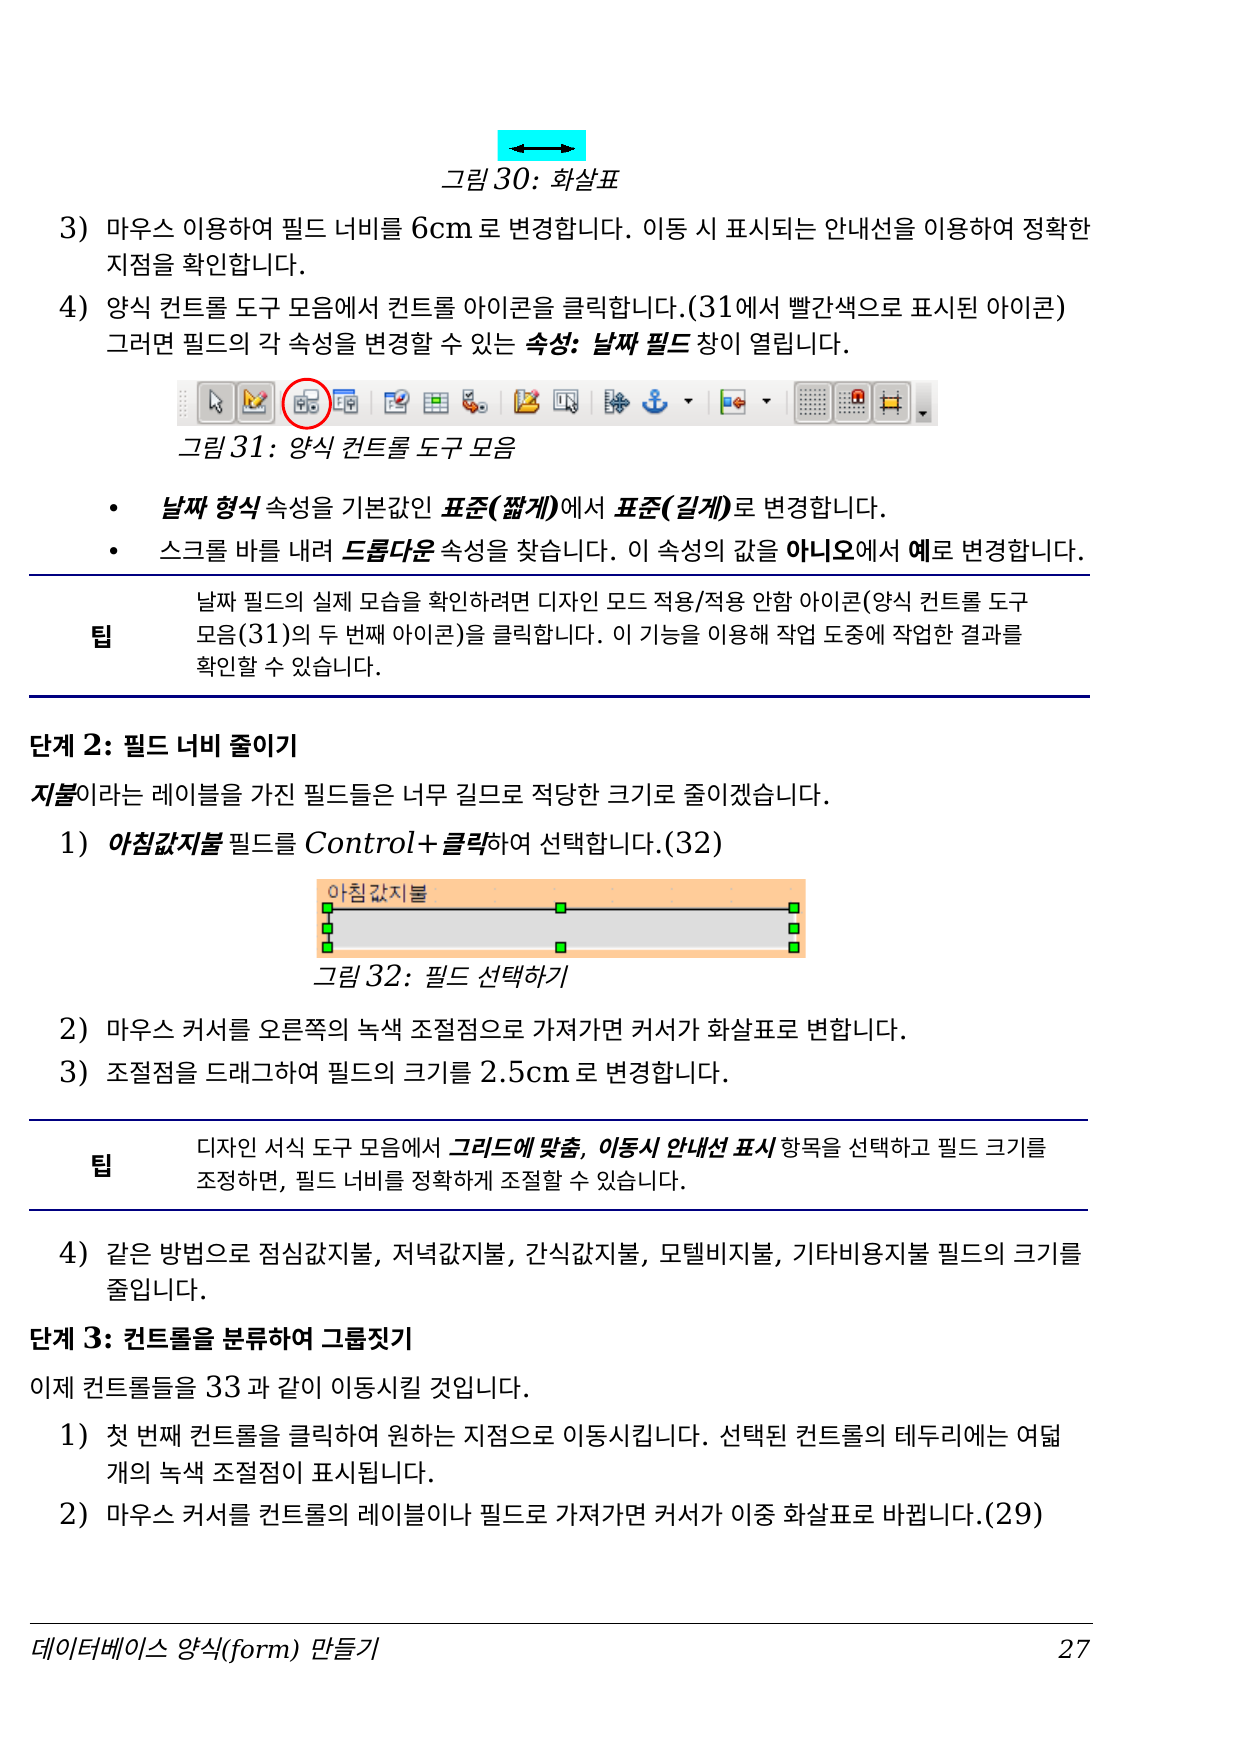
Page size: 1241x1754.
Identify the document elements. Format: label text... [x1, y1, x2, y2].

list 스크롤 바를 내려 드롭다운 속성을 찾습니다. 이 속성의 값을 아니오에서 예로 변경합니다. [106, 531, 1093, 567]
list 마우스 커서를 컨트롤의 레이블이나 필드로 가져가면 커서가 이중 화살표로 바뀝니다.(그림 29) [88, 1496, 1093, 1532]
list 날짜 형식 속성을 기본값인 표준(짧게)에서 표준(길게)로 변경합니다. [106, 488, 1093, 525]
list 그림 30: 화살표 [440, 130, 643, 197]
list 조절점을 드래그하여 필드의 크기를 2.5cm로 변경합니다. [88, 1053, 1093, 1089]
picture [319, 380, 938, 426]
picture [177, 380, 294, 426]
picture [497, 130, 586, 161]
list 아침값지불 필드를 Control+클릭하여 선택합니다.(그림 32) [88, 824, 1093, 861]
picture [316, 879, 806, 958]
list 마우스 커서를 오른쪽의 녹색 조절점으로 가져가면 커서가 화살표로 변합니다. [88, 1011, 1093, 1047]
table_header 디자인 서식 도구 모음에서 그리드에 맞춤, 이동시 안내선 표시 항목을 선택하고 필드 크기를 조정하면, 필드 너비를 정확하게 조절할 수 있습니다. [175, 1121, 1088, 1208]
text 지불이라는 레이블을 가진 필드들은 너무 길므로 적당한 크기로 줄이겠습니다. [29, 776, 1093, 812]
text 그림 31: 양식 컨트롤 도구 모음 [177, 379, 945, 464]
table_header 팁 [29, 576, 174, 695]
text 단계 3: 컨트롤을 분류하여 그룹짓기 [29, 1319, 1093, 1356]
table_header 팁 [29, 1121, 174, 1208]
list 마우스 이용하여 필드 너비를 6cm로 변경합니다. 이동 시 표시되는 안내선을 이용하여 정확한 지점을 확인합니다. [88, 118, 1093, 282]
list 양식 컨트롤 도구 모음에서 컨트롤 아이콘을 클릭합니다.(그림 31에서 빨간색으로 표시된 아이콘) 그러면 필드의 각 속성을 변경할 수 있는 속성: 날짜 필드 창이 열립니다. [88, 288, 1093, 361]
text 단계 2: 필드 너비 줄이기 [29, 727, 1093, 763]
text 이제 컨트롤들을 그림 33과 같이 이동시킬 것입니다. [29, 1368, 1093, 1404]
picture [285, 381, 328, 426]
list 같은 방법으로 점심값지불, 저녁값지불, 간식값지불, 모텔비지불, 기타비용지불 필드의 크기를 줄입니다. [88, 1234, 1093, 1307]
text 그림 32: 필드 선택하기 [313, 879, 809, 994]
table_header 날짜 필드의 실제 모습을 확인하려면 디자인 모드 적용/적용 안함 아이콘(양식 컨트롤 도구 모음(그림 31)의 두 번째 아이콘)을 클릭합니다. 이 기능을 이용해 작업 도중에 작업한 결과를 확인할 수 있습니다. [175, 576, 1090, 695]
list 첫 번째 컨트롤을 클릭하여 원하는 지점으로 이동시킵니다. 선택된 컨트롤의 테두리에는 여덟 개의 녹색 조절점이 표시됩니다. [88, 1417, 1093, 1489]
